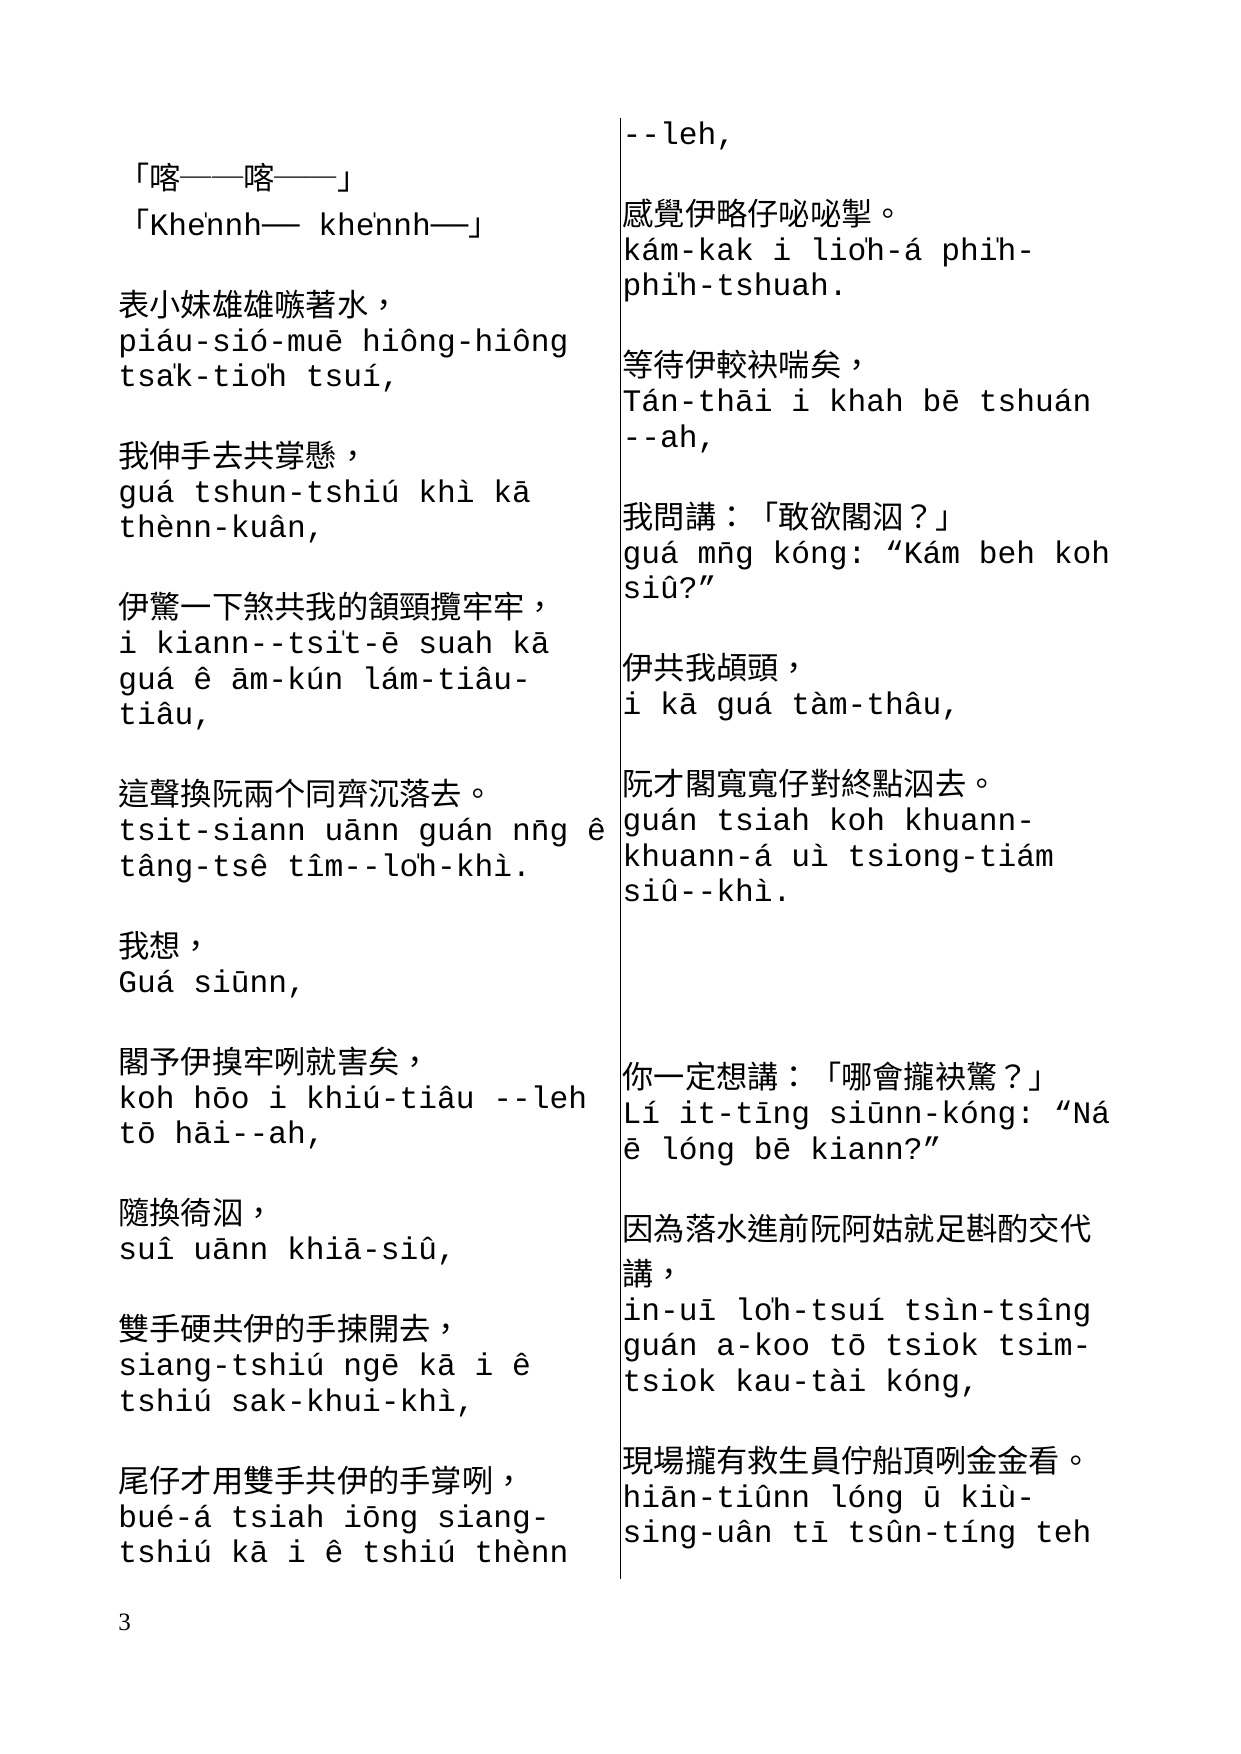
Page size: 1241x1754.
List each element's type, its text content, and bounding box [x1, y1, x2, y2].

text 「喀──喀──」 [118, 153, 618, 199]
text 感覺伊略仔咇咇掣。 [622, 189, 1122, 234]
text guá tshun-tshiú khì kā thènn-kuân, [118, 476, 618, 547]
text 我想， [118, 921, 618, 966]
text suî uānn khiā-siû, [118, 1234, 618, 1269]
text 雙手硬共伊的手捒開去， [118, 1304, 618, 1350]
text 現場攏有救生員佇船頂咧金金看。 [622, 1436, 1122, 1481]
text 伊驚一下煞共我的頷頸攬牢牢， [118, 583, 618, 628]
text i kā guá tàm-thâu, [622, 688, 1122, 724]
text koh hōo i khiú-tiâu --leh tō hāi--ah, [118, 1082, 618, 1153]
text piáu-sió-muē hiông-hiông tsa̍k-tio̍h tsuí, [118, 325, 618, 396]
text hiān-tiûnn lóng ū kiù-sing-uân tī tsûn-tíng teh [622, 1481, 1122, 1552]
text 「Khe̍nnh── khe̍nnh──」 [118, 199, 618, 244]
text 你一定想講：「哪會攏袂驚？」 [622, 1052, 1122, 1098]
text 因為落水進前阮阿姑就足斟酌交代講， [622, 1204, 1122, 1294]
text 閣予伊搝牢咧就害矣， [118, 1037, 618, 1082]
text tsit-siann uānn guán nn̄g ê tâng-tsê tîm--lo̍h-khì. [118, 815, 618, 886]
text 尾仔才用雙手共伊的手牚咧， [118, 1456, 618, 1501]
text Guá siūnn, [118, 966, 618, 1002]
text guán tsiah koh khuann-khuann-á uì tsiong-tiám siû--khì. [622, 804, 1122, 911]
text 我問講：「敢欲閣泅？」 [622, 492, 1122, 537]
text 阮才閣寬寬仔對終點泅去。 [622, 759, 1122, 804]
text Lí it-tīng siūnn-kóng: “Ná ē lóng bē kiann?” [622, 1098, 1122, 1168]
text guá mn̄g kóng: “Kám beh koh siû?” [622, 537, 1122, 608]
text bué-á tsiah iōng siang-tshiú kā i ê tshiú thènn [118, 1501, 618, 1572]
text i kiann--tsi̍t-ē suah kā guá ê ām-kún lám-tiâu-tiâu, [118, 628, 618, 734]
text 這聲換阮兩个同齊沉落去。 [118, 769, 618, 815]
text 伊共我頕頭， [622, 643, 1122, 688]
text 等待伊較袂喘矣， [622, 340, 1122, 386]
text 隨換徛泅， [118, 1188, 618, 1234]
text kám-kak i lio̍h-á phi̍h-phi̍h-tshuah. [622, 234, 1122, 305]
text 我伸手去共牚懸， [118, 431, 618, 476]
text siang-tshiú ngē kā i ê tshiú sak-khui-khì, [118, 1350, 618, 1421]
text --leh, [622, 118, 1122, 153]
text in-uī lo̍h-tsuí tsìn-tsîng guán a-koo tō tsiok tsim-tsiok kau-tài kóng, [622, 1294, 1122, 1401]
text Tán-thāi i khah bē tshuán --ah, [622, 386, 1122, 456]
text 表小妹雄雄嗾著水， [118, 280, 618, 325]
